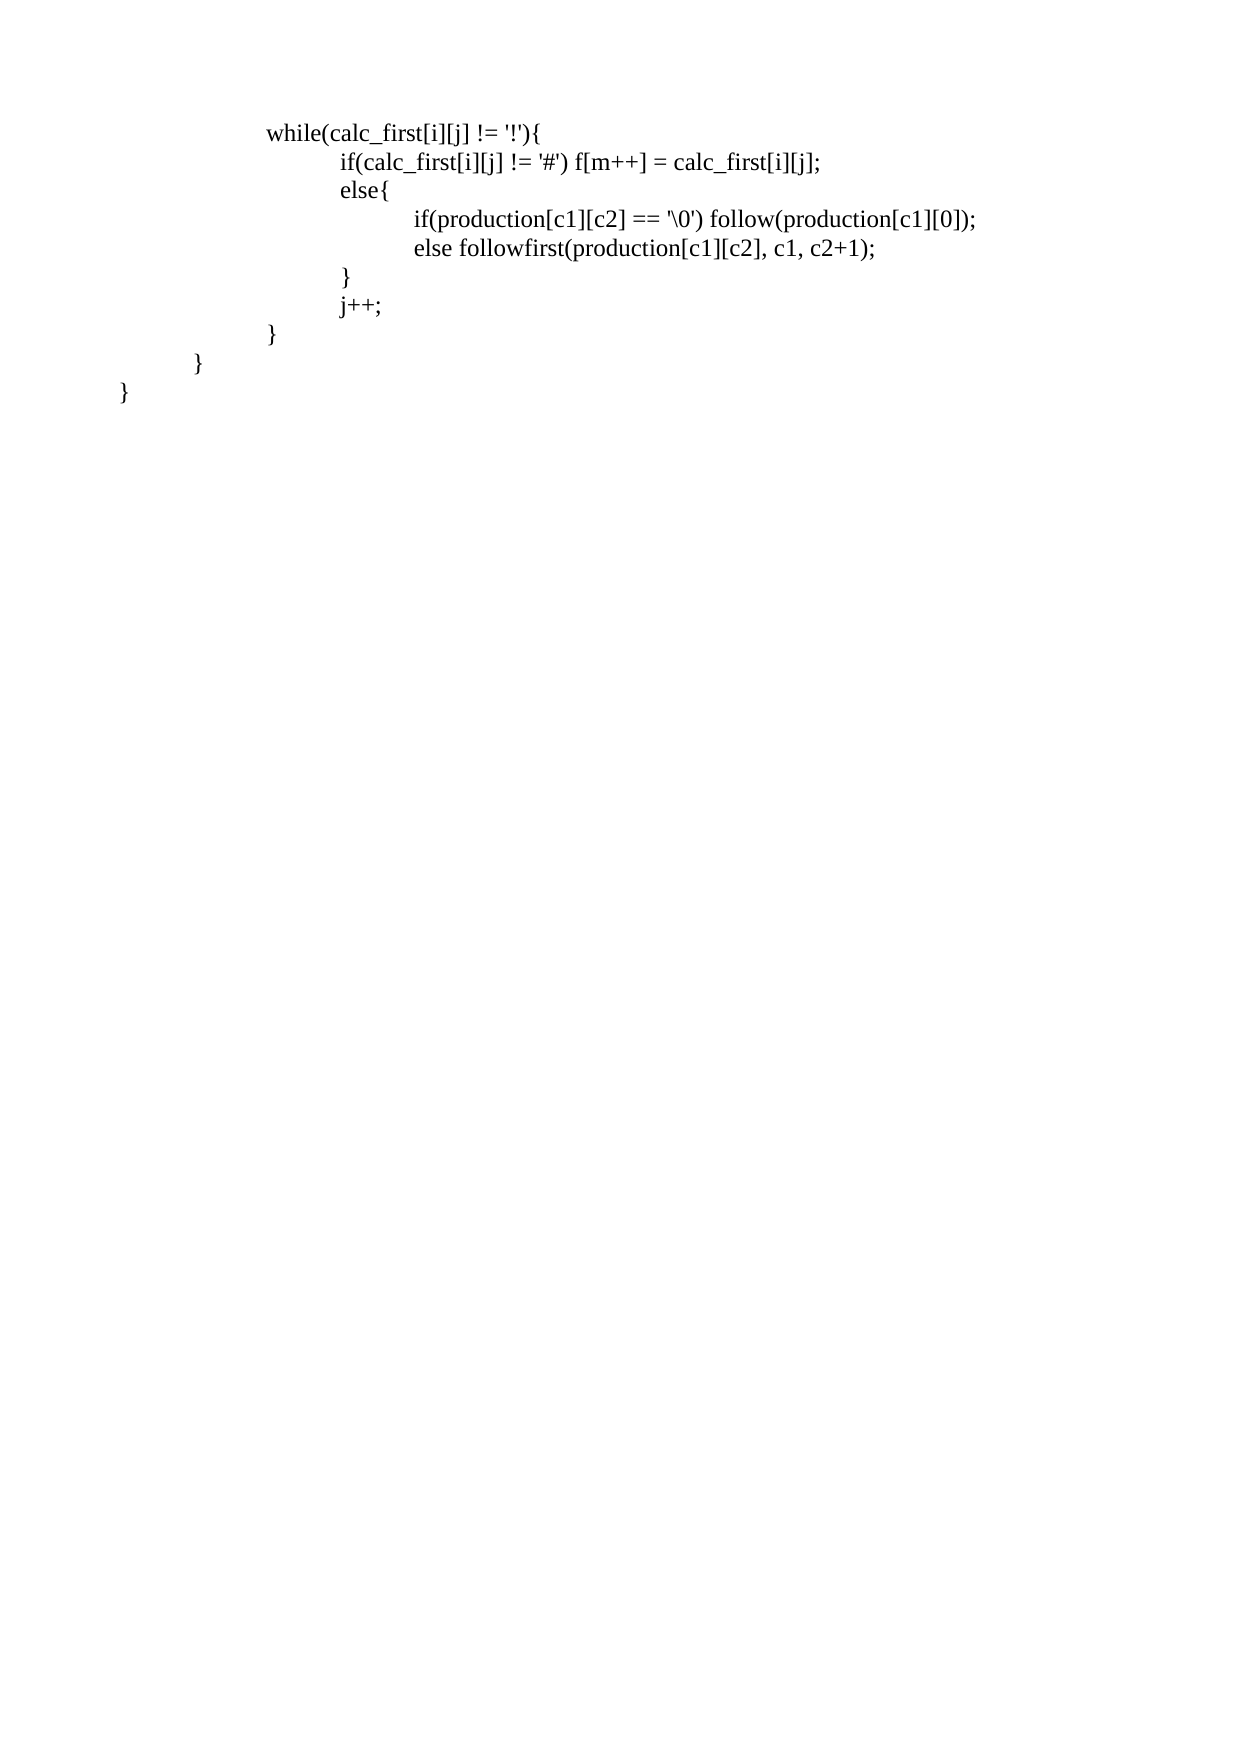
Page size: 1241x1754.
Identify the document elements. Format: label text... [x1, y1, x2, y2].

text while(calc_first[i][j] != '!'){ [118, 118, 1122, 147]
text } [118, 262, 1122, 291]
text else followfirst(production[c1][c2], c1, c2+1); [118, 233, 1122, 262]
text } [118, 377, 1122, 406]
text if(production[c1][c2] == '\0') follow(production[c1][0]); [118, 204, 1122, 233]
text j++; [118, 291, 1122, 319]
text if(calc_first[i][j] != '#') f[m++] = calc_first[i][j]; [118, 147, 1122, 176]
text else{ [118, 176, 1122, 204]
text } [118, 319, 1122, 348]
text } [118, 348, 1122, 377]
